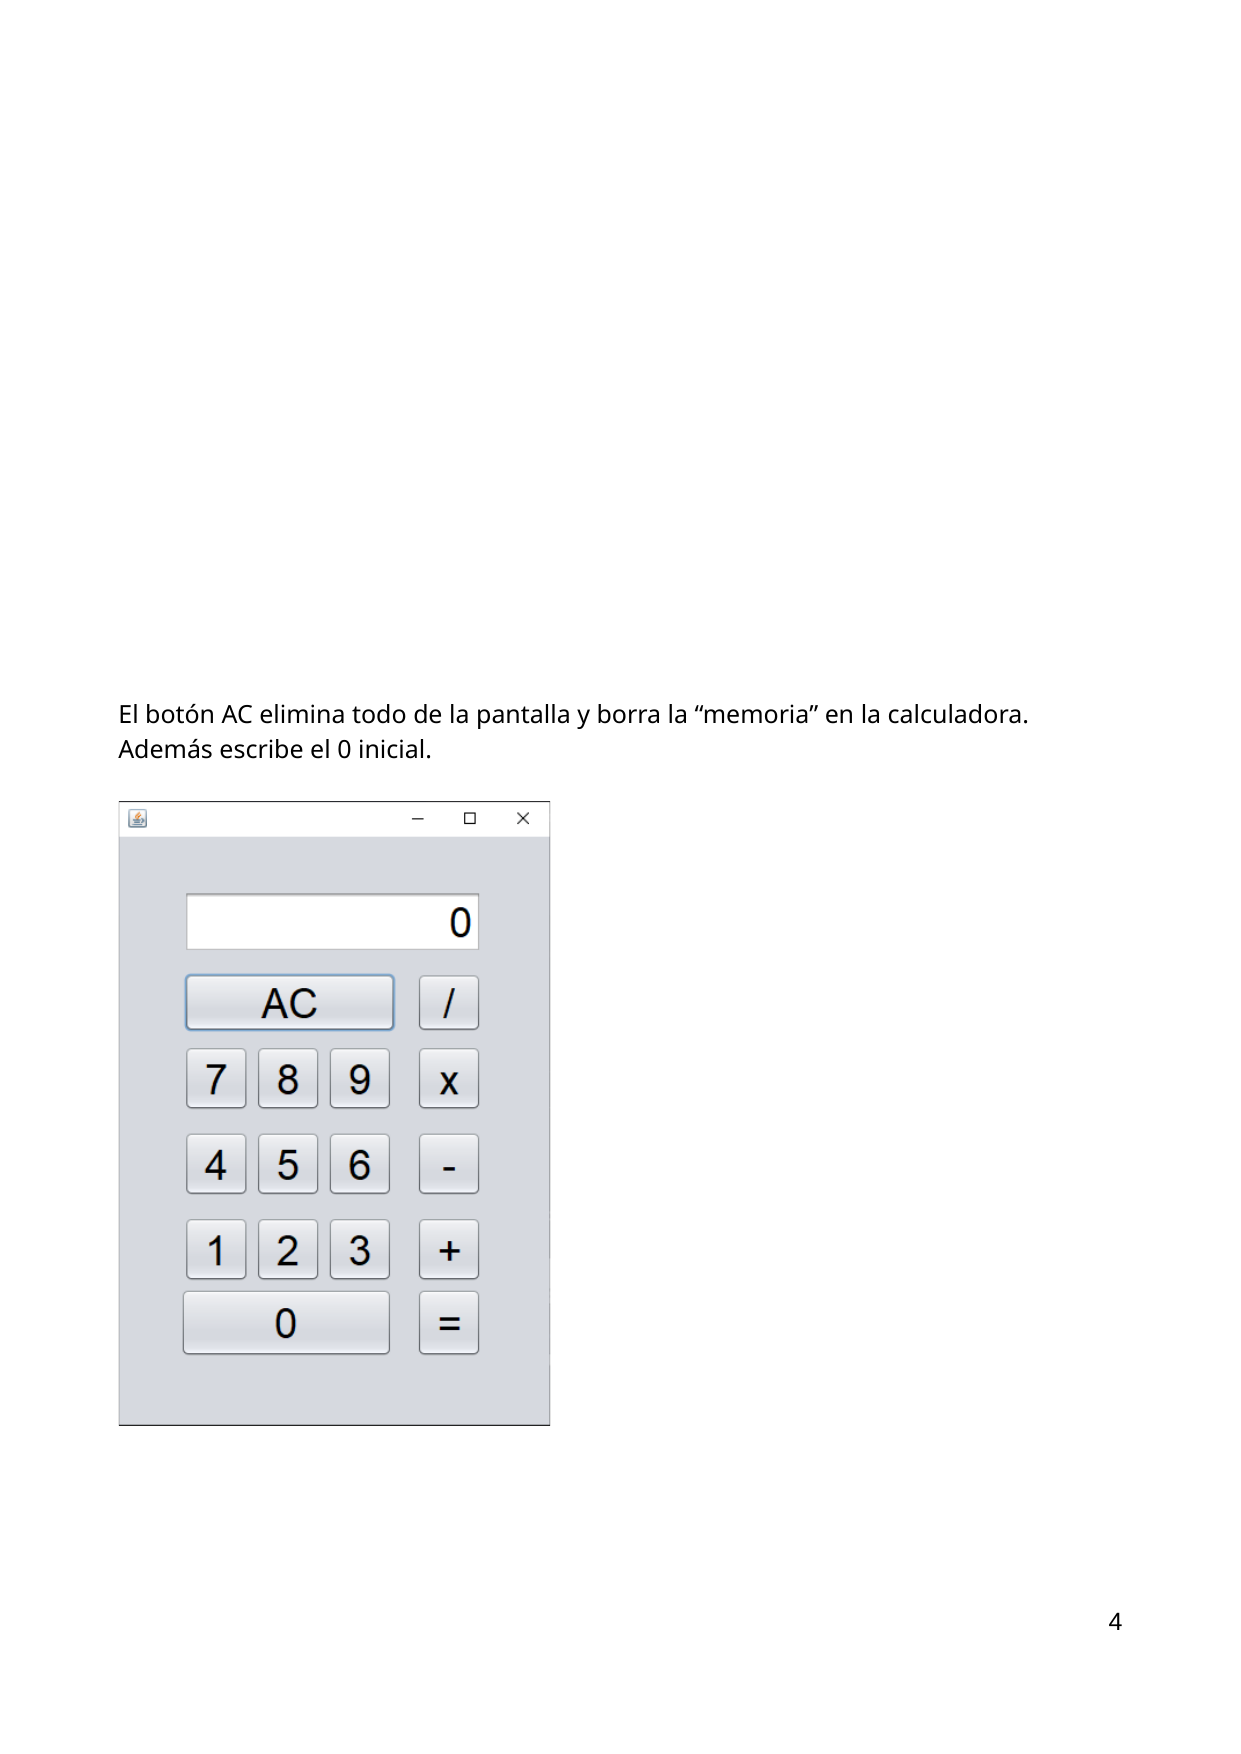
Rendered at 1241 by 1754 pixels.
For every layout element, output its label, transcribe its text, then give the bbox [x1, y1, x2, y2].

text El botón AC elimina todo de la pantalla y borra la “memoria” en la calculadora. Además escribe el 0 inicial. [118, 697, 1122, 765]
picture [118, 801, 551, 1426]
